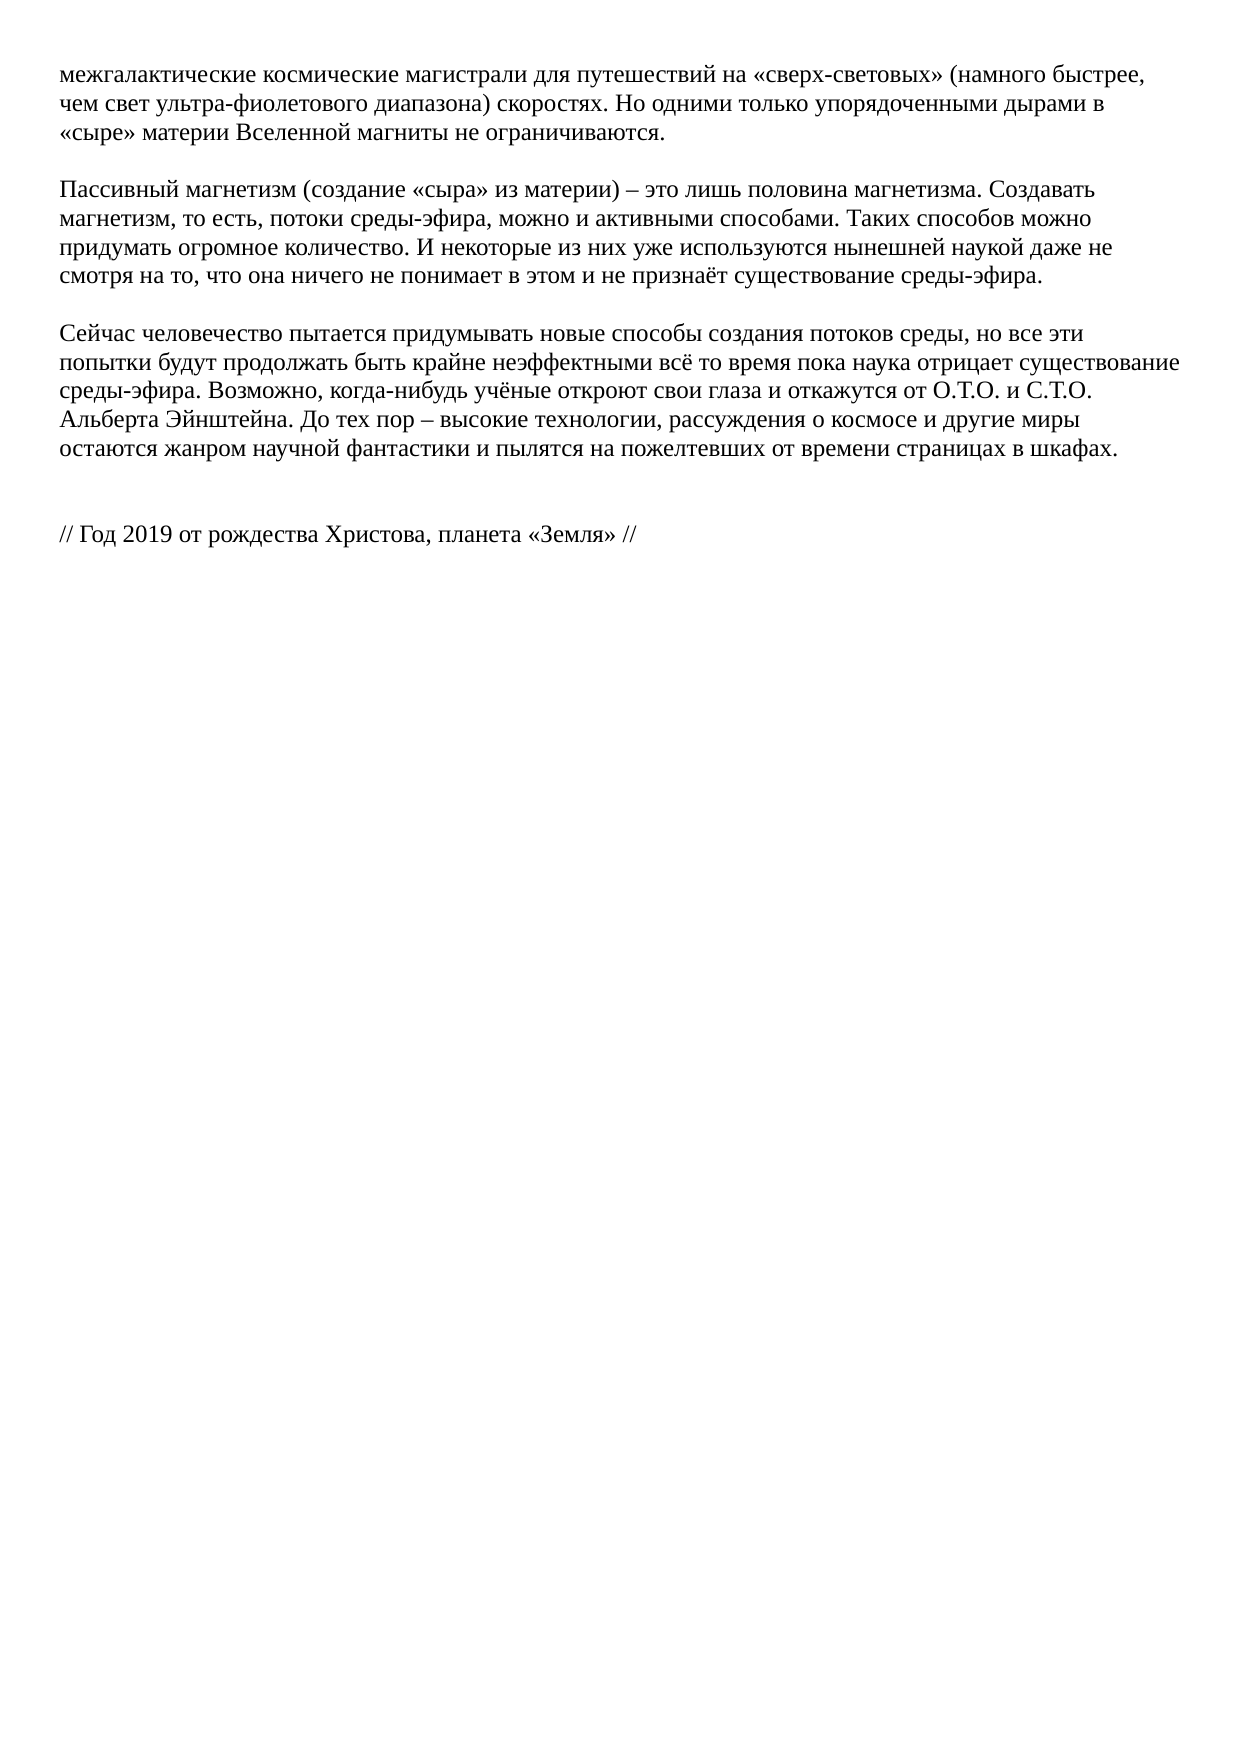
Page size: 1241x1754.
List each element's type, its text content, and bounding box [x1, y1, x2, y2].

text // Год 2019 от рождества Христова, планета «Земля» // [59, 519, 1181, 548]
text Пассивный магнетизм (создание «сыра» из материи) – это лишь половина магнетизма. Создавать магнетизм, то есть, потоки среды-эфира, можно и активными способами. Таких способов можно придумать огромное количество. И некоторые из них уже используются нынешней наукой даже не смотря на то, что она ничего не понимает в этом и не признаёт существование среды-эфира. [59, 174, 1181, 289]
text Сейчас человечество пытается придумывать новые способы создания потоков среды, но все эти попытки будут продолжать быть крайне неэффектными всё то время пока наука отрицает существование среды-эфира. Возможно, когда-нибудь учёные откроют свои глаза и откажутся от О.Т.О. и С.Т.О. Альберта Эйнштейна. До тех пор – высокие технологии, рассуждения о космосе и другие миры остаются жанром научной фантастики и пылятся на пожелтевших от времени страницах в шкафах. [59, 318, 1181, 462]
text межгалактические космические магистрали для путешествий на «сверх-световых» (намного быстрее, чем свет ультра-фиолетового диапазона) скоростях. Но одними только упорядоченными дырами в «сыре» материи Вселенной магниты не ограничиваются. [59, 59, 1181, 145]
